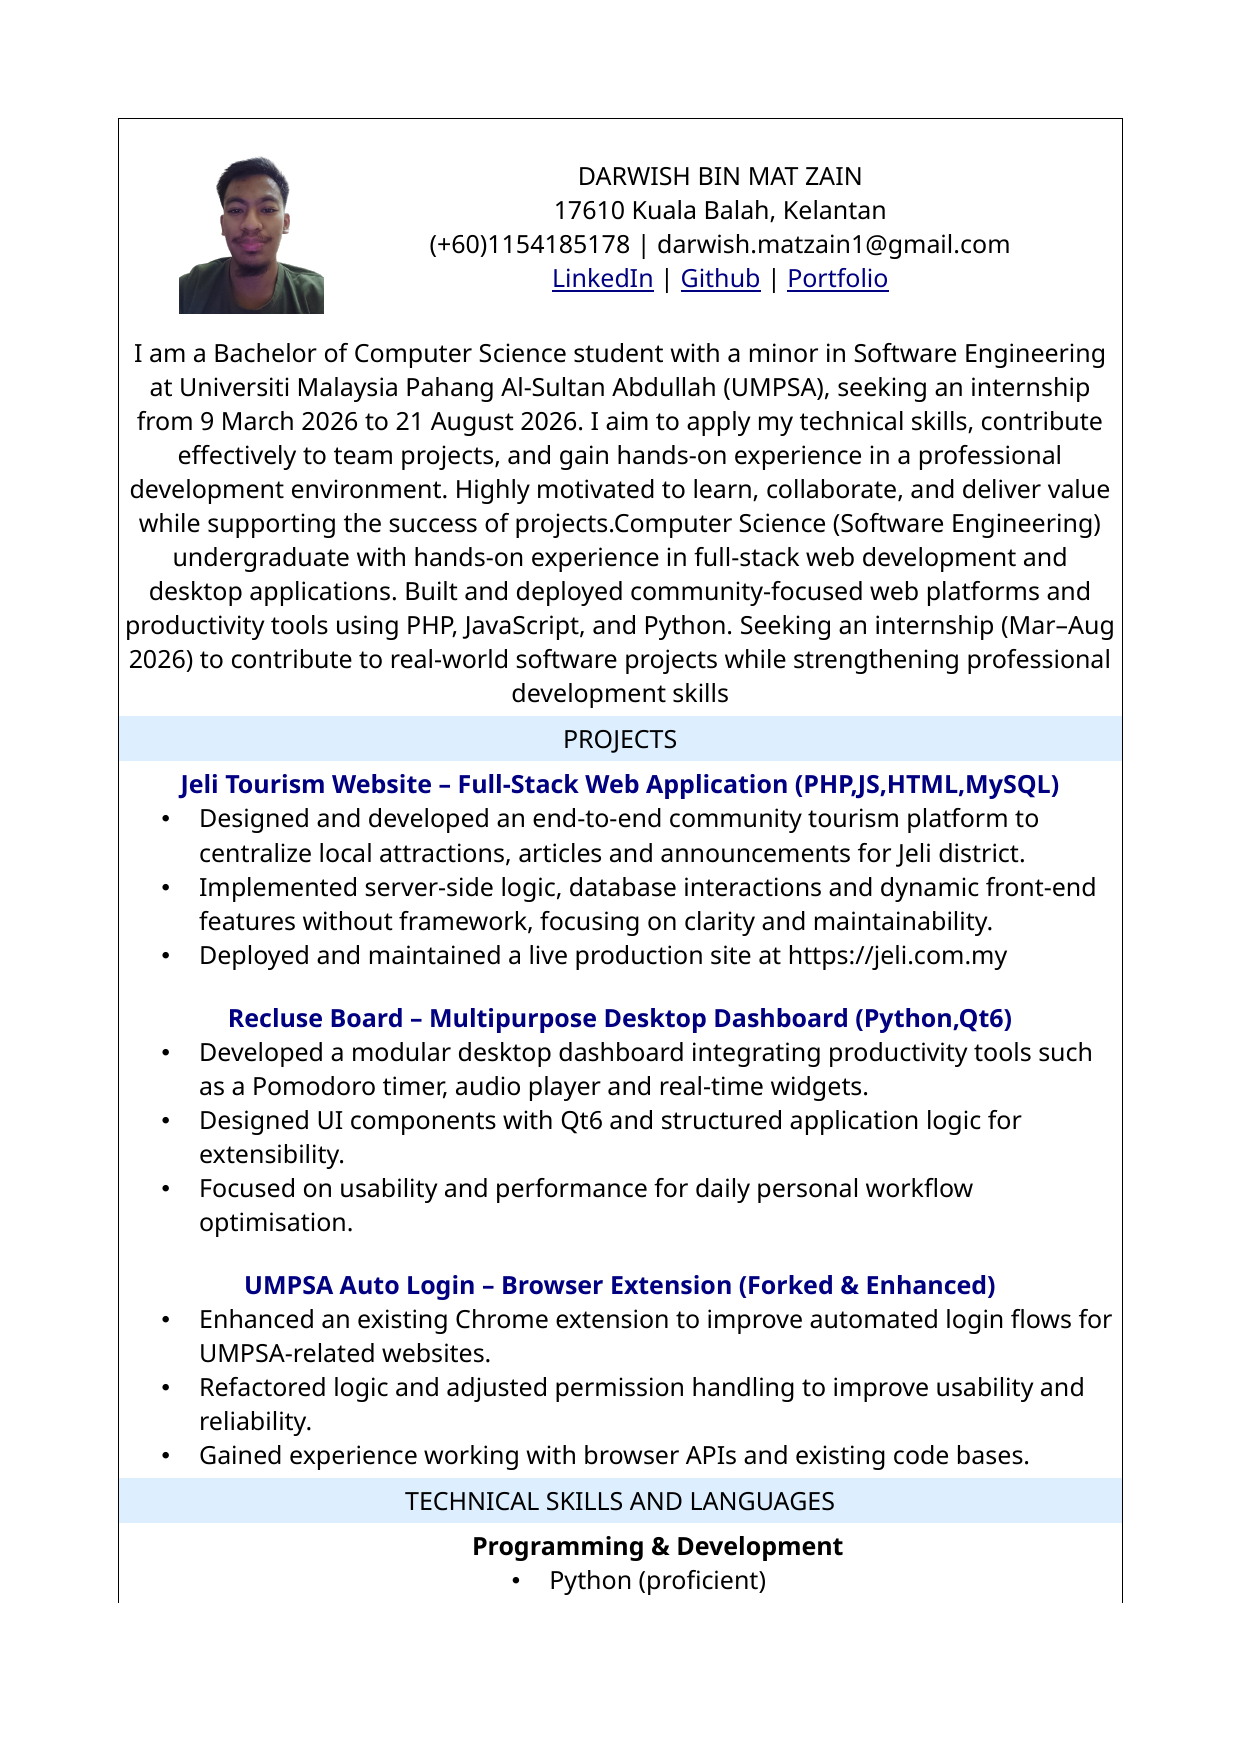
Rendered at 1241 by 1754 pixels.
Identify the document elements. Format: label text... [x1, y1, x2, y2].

table_cell PROJECTS [119, 716, 1122, 761]
table_cell Programming & Development Python (proficient) PHP, JavaScript, HTML (full-stack project experience) Frameworks & Platforms Qt6 (Python desktop applications) Unity, Godot (basic / academic projects) Tools & Environment Git & GitHub Linux (Debian), Windows ARM SBCs (Orange Pi 3 LTS) Languages Basic familiarity with multiple languages (Japanese, Mandarin, Arabic, Korean, Spanish) [119, 1523, 1122, 1603]
picture [179, 132, 324, 314]
table_cell I am a Bachelor of Computer Science student with a minor in Software Engineering at Universiti Malaysia Pahang Al-Sultan Abdullah (UMPSA), seeking an internship from 9 March 2026 to 21 August 2026. I aim to apply my technical skills, contribute effectively to team projects, and gain hands-on experience in a professional development environment. Highly motivated to learn, collaborate, and deliver value while supporting the success of projects.Computer Science (Software Engineering) undergraduate with hands-on experience in full-stack web development and desktop applications. Built and deployed community-focused web platforms and productivity tools using PHP, JavaScript, and Python. Seeking an internship (Mar–Aug 2026) to contribute to real-world software projects while strengthening professional development skills [119, 301, 1122, 716]
table_cell Jeli Tourism Website – Full-Stack Web Application (PHP,JS,HTML,MySQL) Designed and developed an end-to-end community tourism platform to centralize local attractions, articles and announcements for Jeli district. Implemented server-side logic, database interactions and dynamic front-end features without framework, focusing on clarity and maintainability. Deployed and maintained a live production site at https://jeli.com.my Recluse Board – Multipurpose Desktop Dashboard (Python,Qt6) Developed a modular desktop dashboard integrating productivity tools such as a Pomodoro timer, audio player and real-time widgets. Designed UI components with Qt6 and structured application logic for extensibility. Focused on usability and performance for daily personal workflow optimisation. UMPSA Auto Login – Browser Extension (Forked & Enhanced) Enhanced an existing Chrome extension to improve automated login flows for UMPSA-related websites. Refactored logic and adjusted permission handling to improve usability and reliability. Gained experience working with browser APIs and existing code bases. [119, 761, 1122, 1477]
table_cell TECHNICAL SKILLS AND LANGUAGES [119, 1478, 1122, 1523]
table_header DARWISH BIN MAT ZAIN 17610 Kuala Balah, Kelantan (+60)1154185178 | darwish.matzain1@gmail.com LinkedIn | Github | Portfolio [119, 119, 1122, 301]
